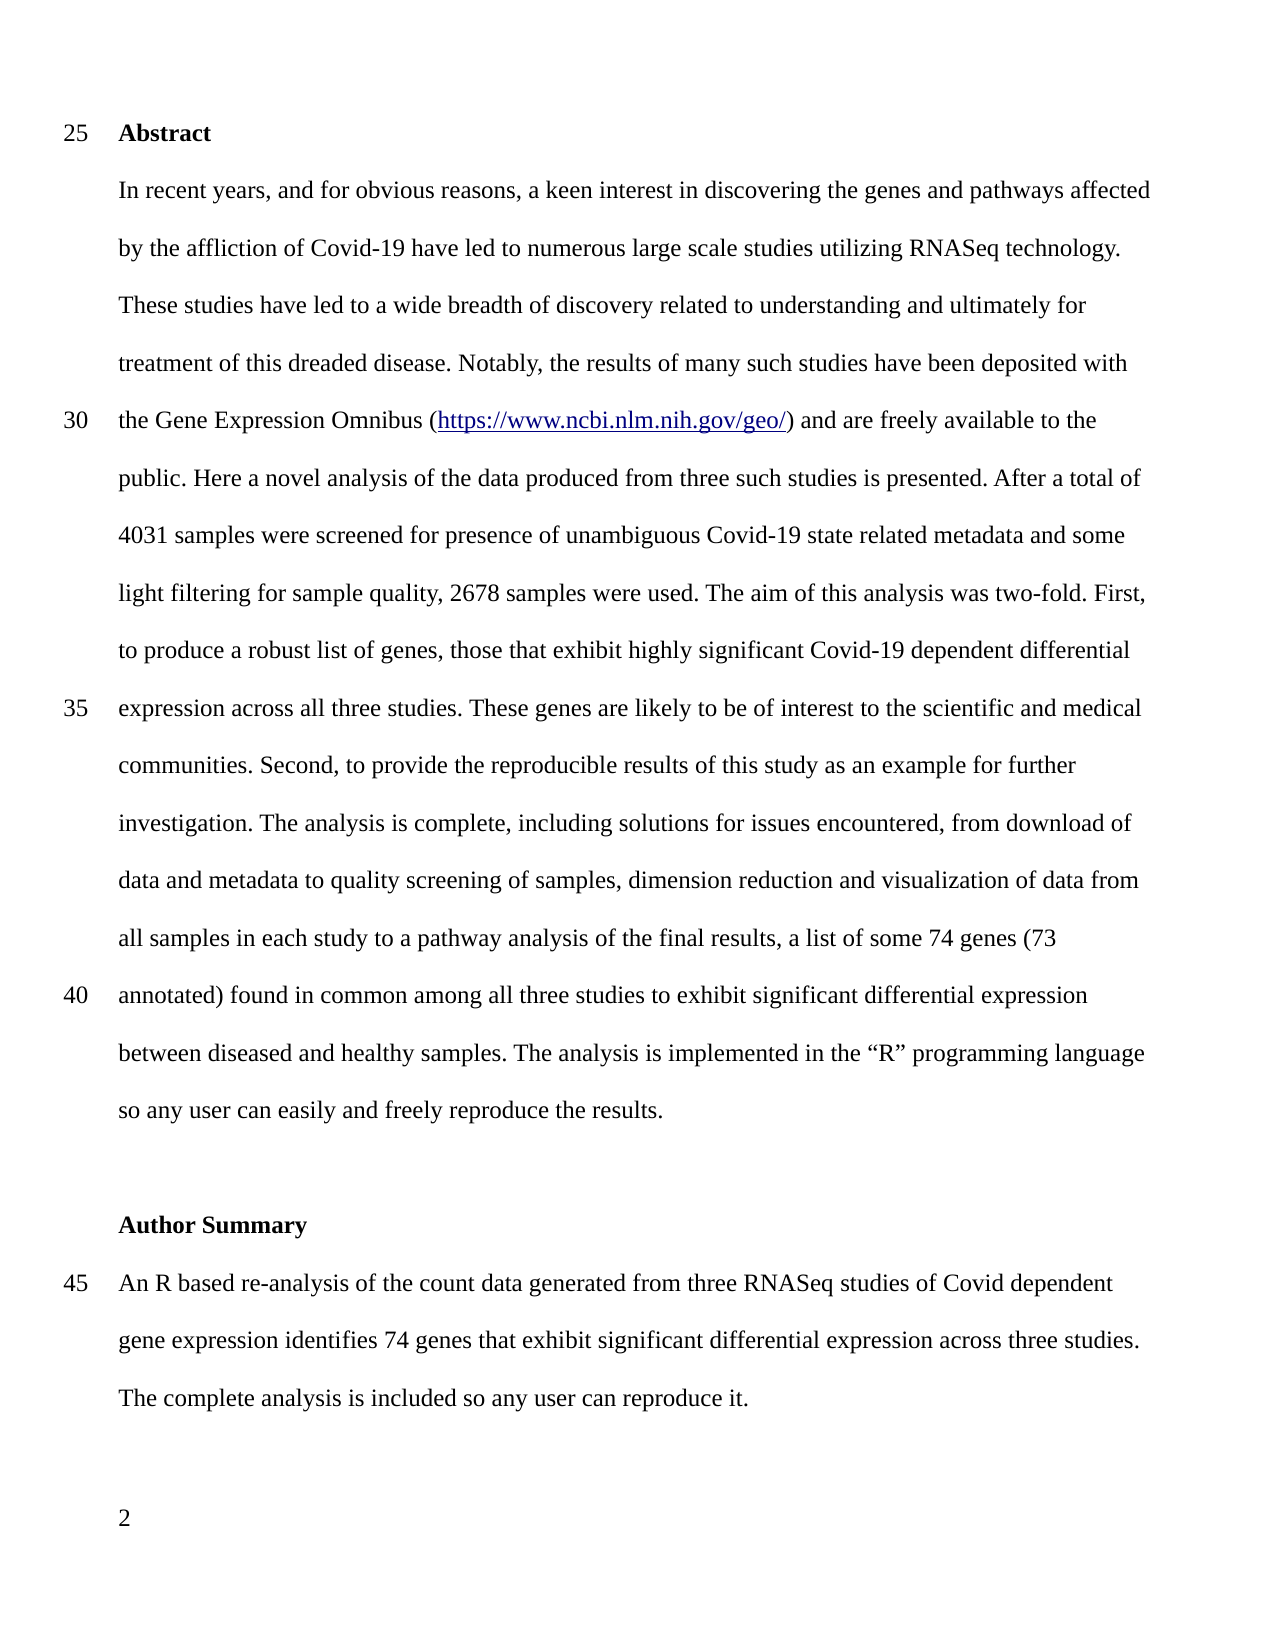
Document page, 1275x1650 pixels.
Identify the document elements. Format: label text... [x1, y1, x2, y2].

text Author Summary [118, 1211, 1157, 1239]
text Abstract [118, 118, 1157, 147]
text In recent years, and for obvious reasons, a keen interest in discovering the genes and pathways affected by the affliction of Covid-19 have led to numerous large scale studies utilizing RNASeq technology. These studies have led to a wide breadth of discovery related to understanding and ultimately for treatment of this dreaded disease. Notably, the results of many such studies have been deposited with the Gene Expression Omnibus (https://www.ncbi.nlm.nih.gov/geo/) and are freely available to the public. Here a novel analysis of the data produced from three such studies is presented. After a total of 4031 samples were screened for presence of unambiguous Covid-19 state related metadata and some light filtering for sample quality, 2678 samples were used. The aim of this analysis was two-fold. First, to produce a robust list of genes, those that exhibit highly significant Covid-19 dependent differential expression across all three studies. These genes are likely to be of interest to the scientific and medical communities. Second, to provide the reproducible results of this study as an example for further investigation. The analysis is complete, including solutions for issues encountered, from download of data and metadata to quality screening of samples, dimension reduction and visualization of data from all samples in each study to a pathway analysis of the final results, a list of some 74 genes (73 annotated) found in common among all three studies to exhibit significant differential expression between diseased and healthy samples. The analysis is implemented in the “R” programming language so any user can easily and freely reproduce the results. [118, 176, 1157, 1124]
text An R based re-analysis of the count data generated from three RNASeq studies of Covid dependent gene expression identifies 74 genes that exhibit significant differential expression across three studies. The complete analysis is included so any user can reproduce it. [118, 1268, 1157, 1412]
